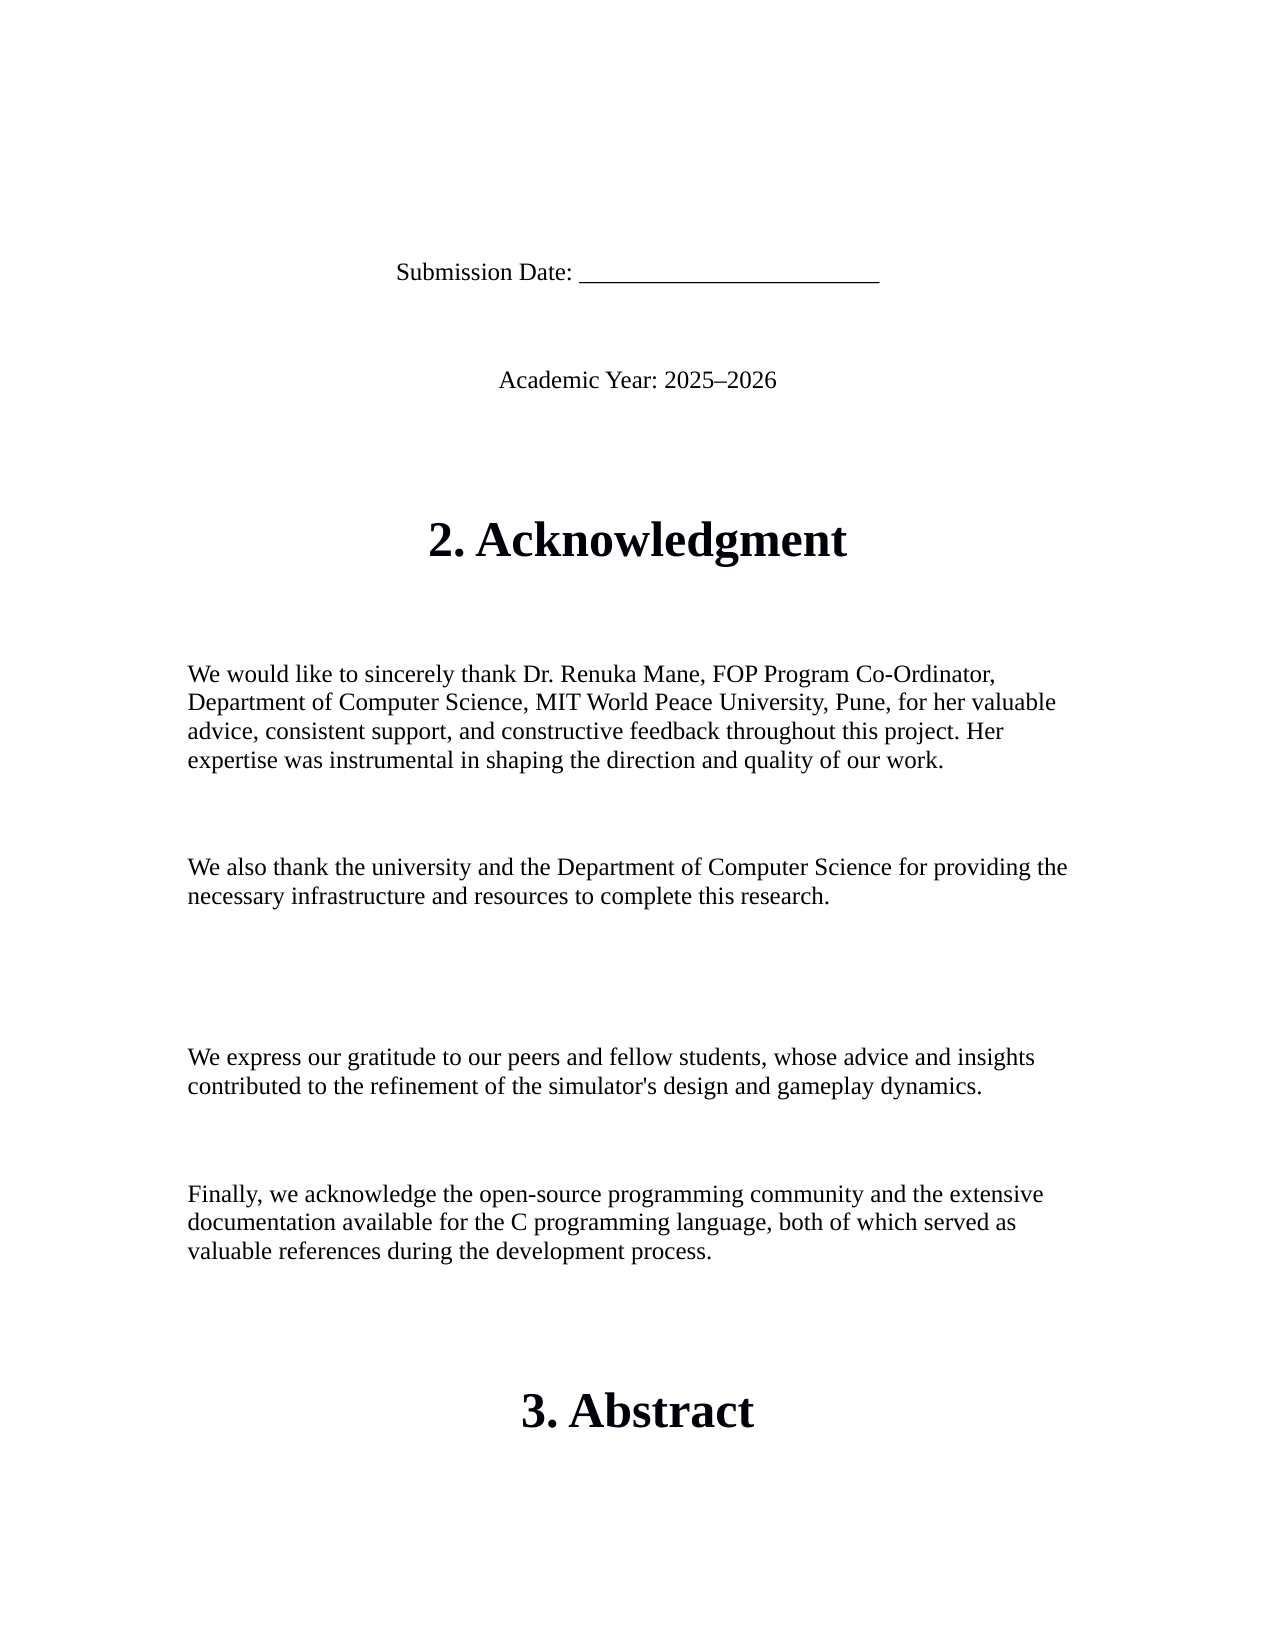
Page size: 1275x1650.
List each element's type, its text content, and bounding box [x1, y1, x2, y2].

text Academic Year: 2025–2026 [187, 365, 1087, 394]
text Finally, we acknowledge the open-source programming community and the extensive documentation available for the C programming language, both of which served as valuable references during the development process. [187, 1179, 1087, 1265]
subtitle 3. Abstract [187, 1381, 1087, 1439]
text Submission Date: ________________________ [187, 257, 1087, 286]
subtitle 2. Acknowledgment [187, 510, 1087, 567]
text We would like to sincerely thank Dr. Renuka Mane, FOP Program Co-Ordinator, Department of Computer Science, MIT World Peace University, Pune, for her valuable advice, consistent support, and constructive feedback throughout this project. Her expertise was instrumental in shaping the direction and quality of our work. [187, 659, 1087, 774]
text We also thank the university and the Department of Computer Science for providing the necessary infrastructure and resources to complete this research. [187, 852, 1087, 910]
text We express our gratitude to our peers and fellow students, whose advice and insights contributed to the refinement of the simulator's design and gameplay dynamics. [187, 1042, 1087, 1100]
